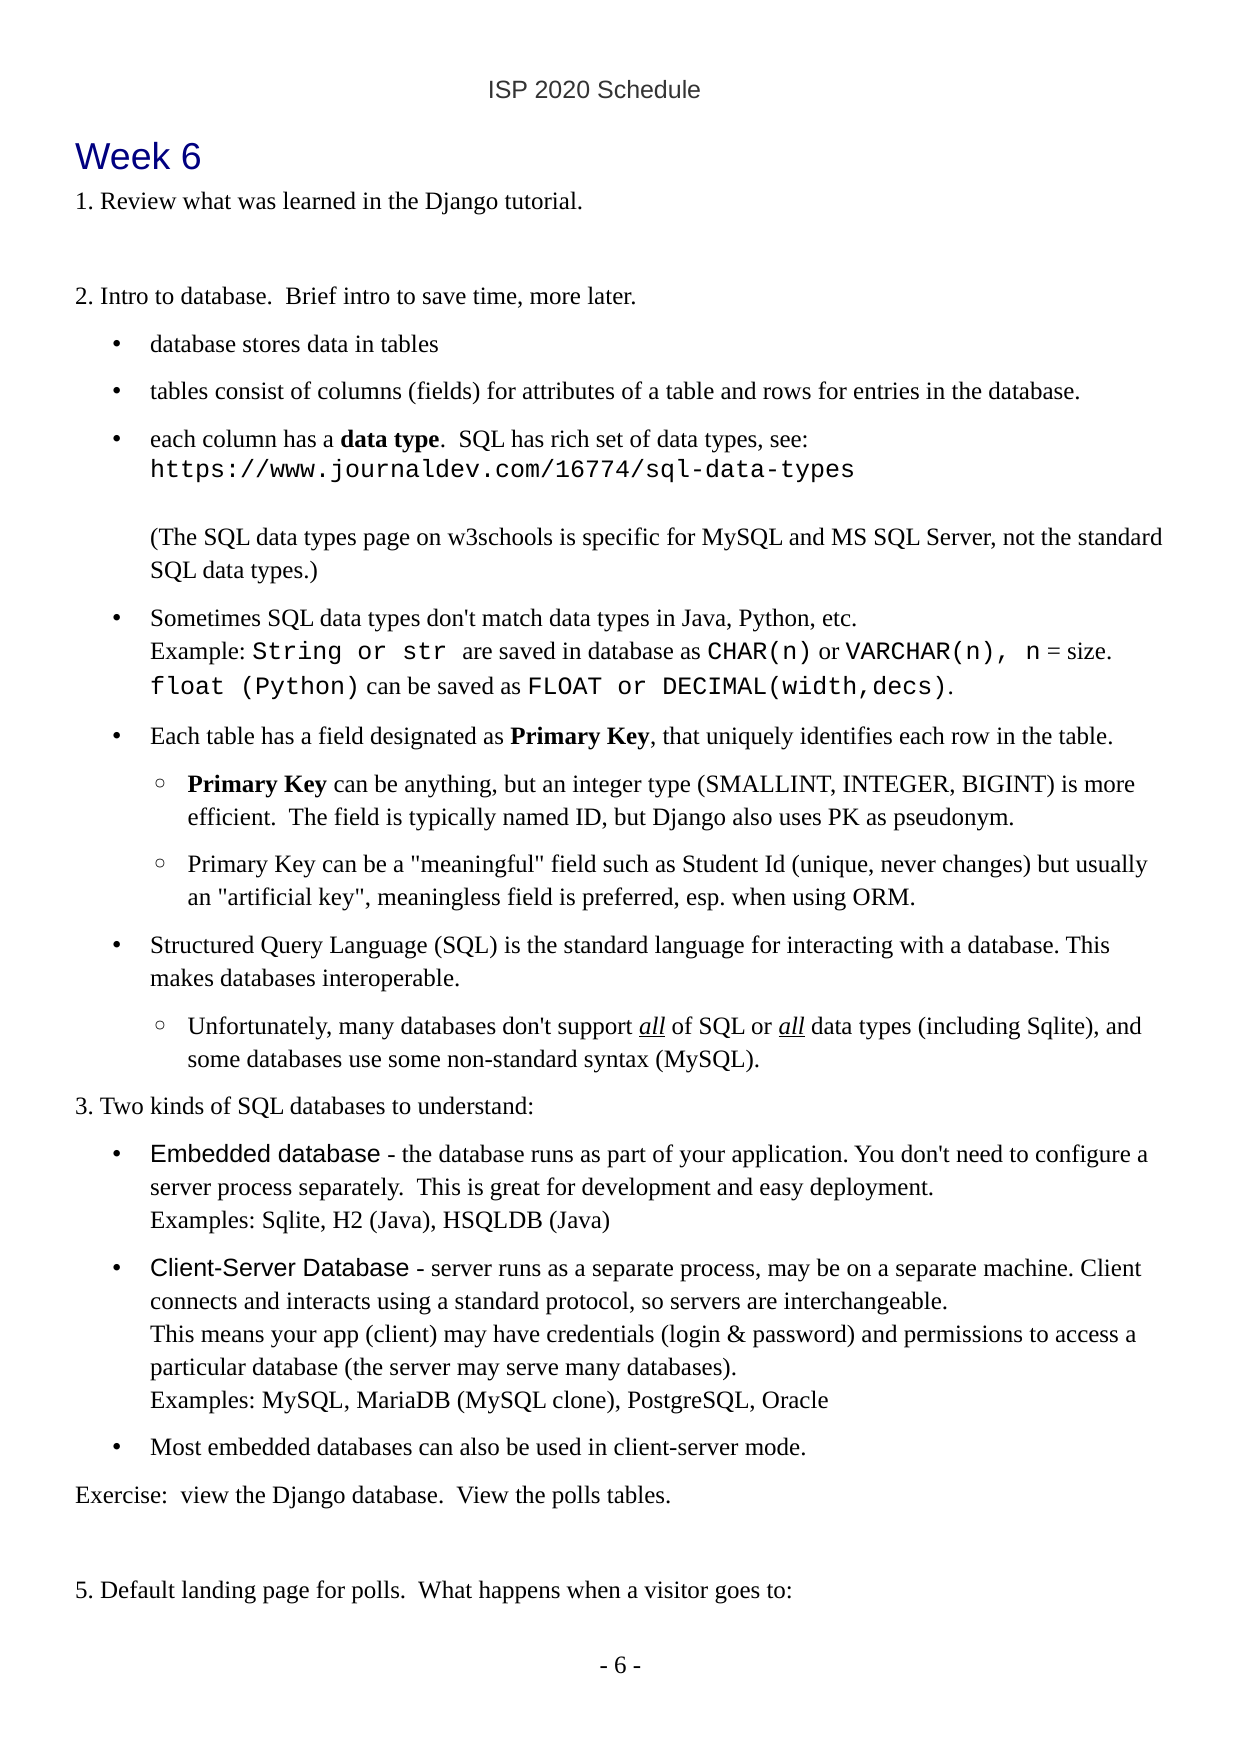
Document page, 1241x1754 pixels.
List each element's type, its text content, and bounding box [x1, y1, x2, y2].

list Sometimes SQL data types don't match data types in Java, Python, etc. Example: String or str are saved in database as CHAR(n) or VARCHAR(n), n = size. float (Python) can be saved as FLOAT or DECIMAL(width,decs). [112, 603, 1166, 702]
list Client-Server Database - server runs as a separate process, may be on a separate machine. Client connects and interacts using a standard protocol, so servers are interchangeable. This means your app (client) may have credentials (login & password) and permissions to access a particular database (the server may serve many databases). Examples: MySQL, MariaDB (MySQL clone), PostgreSQL, Oracle [112, 1253, 1166, 1414]
list Primary Key can be a "meaningful" field such as Student Id (unique, never changes) but usually an "artificial key", meaningless field is preferred, esp. when using ORM. [150, 849, 1166, 911]
list Each table has a field designated as Primary Key, that uniquely identifies each row in the table. [112, 721, 1166, 750]
list Structured Query Language (SQL) is the standard language for interacting with a database. This makes databases interoperable. [112, 930, 1166, 992]
subtitle Week 6 [75, 134, 1166, 177]
list Primary Key can be anything, but an integer type (SMALLINT, INTEGER, BIGINT) is more efficient. The field is typically named ID, but Django also uses PK as pseudonym. [150, 769, 1166, 831]
list Embedded database - the database runs as part of your application. You don't need to configure a server process separately. This is great for development and easy deployment. Examples: Sqlite, H2 (Java), HSQLDB (Java) [112, 1139, 1166, 1234]
text 1. Review what was learned in the Django tutorial. [75, 186, 1166, 215]
text Exercise: view the Django database. View the polls tables. [75, 1480, 1166, 1509]
text 3. Two kinds of SQL databases to understand: [75, 1091, 1166, 1120]
list each column has a data type. SQL has rich set of data types, see: https://www.journaldev.com/16774/sql-data-types (The SQL data types page on w3schools is specific for MySQL and MS SQL Server, not the standard SQL data types.) [112, 424, 1166, 584]
list Most embedded databases can also be used in client-server mode. [112, 1432, 1166, 1461]
list database stores data in tables [112, 329, 1166, 357]
list Unfortunately, many databases don't support all of SQL or all data types (including Sqlite), and some databases use some non-standard syntax (MySQL). [150, 1011, 1166, 1072]
text 2. Intro to database. Brief intro to save time, more later. [75, 281, 1166, 310]
text 5. Default landing page for polls. What happens when a visitor goes to: [75, 1575, 1166, 1603]
list tables consist of columns (fields) for attributes of a table and rows for entries in the database. [112, 376, 1166, 405]
